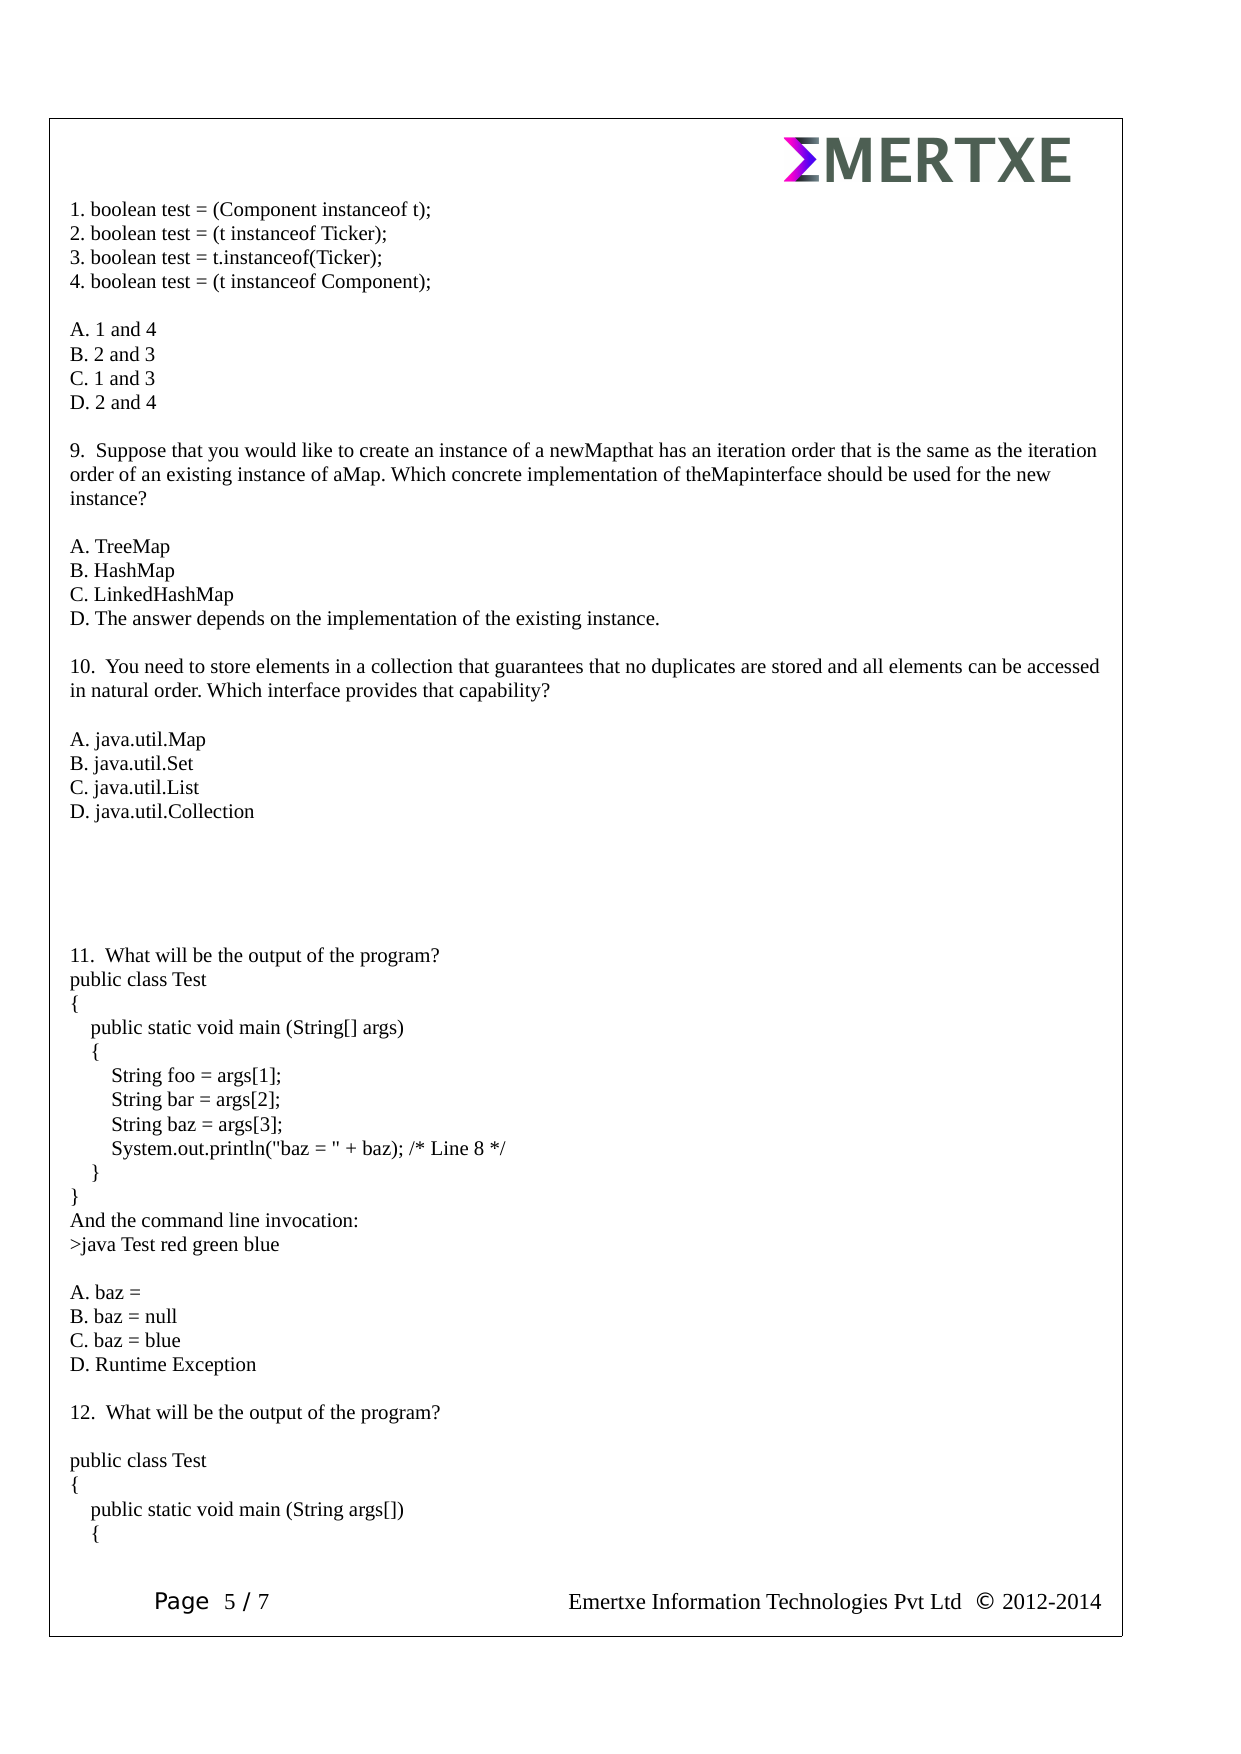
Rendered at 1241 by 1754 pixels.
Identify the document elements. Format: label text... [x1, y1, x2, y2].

text A. TreeMap [69, 534, 1101, 558]
text C. LinkedHashMap [69, 582, 1101, 606]
text A. baz = [69, 1280, 1101, 1304]
text 2. boolean test = (t instanceof Ticker); [69, 221, 1101, 245]
text public class Test [69, 1448, 1101, 1472]
text C. java.util.List [69, 774, 1101, 799]
text { [69, 991, 1101, 1015]
text public static void main (String[] args) [69, 1015, 1101, 1039]
text 9. Suppose that you would like to create an instance of a newMapthat has an iteration order that is the same as the iteration order of an existing instance of aMap. Which concrete implementation of theMapinterface should be used for the new instance? [69, 438, 1101, 510]
text 10. You need to store elements in a collection that guarantees that no duplicates are stored and all elements can be accessed in natural order. Which interface provides that capability? [69, 654, 1101, 702]
text System.out.println("baz = " + baz); /* Line 8 */ [69, 1136, 1101, 1159]
text D. 2 and 4 [69, 389, 1101, 414]
text 4. boolean test = (t instanceof Component); [69, 269, 1101, 293]
text String foo = args[1]; [69, 1063, 1101, 1087]
text A. 1 and 4 [69, 317, 1101, 341]
text 12. What will be the output of the program? [69, 1400, 1101, 1424]
text } [69, 1184, 1101, 1208]
text { [69, 1472, 1101, 1496]
text C. baz = blue [69, 1328, 1101, 1352]
text B. baz = null [69, 1304, 1101, 1328]
text D. java.util.Collection [69, 799, 1101, 823]
text } [69, 1159, 1101, 1184]
text 1. boolean test = (Component instanceof t); [69, 197, 1101, 221]
text { [69, 1521, 1101, 1544]
text 3. boolean test = t.instanceof(Ticker); [69, 245, 1101, 269]
text String baz = args[3]; [69, 1111, 1101, 1136]
text C. 1 and 3 [69, 366, 1101, 389]
text >java Test red green blue [69, 1232, 1101, 1256]
text A. java.util.Map [69, 726, 1101, 751]
text D. The answer depends on the implementation of the existing instance. [69, 606, 1101, 630]
text B. HashMap [69, 558, 1101, 582]
text String bar = args[2]; [69, 1087, 1101, 1111]
text public class Test [69, 967, 1101, 991]
text And the command line invocation: [69, 1208, 1101, 1232]
text { [69, 1039, 1101, 1063]
text 11. What will be the output of the program? [69, 943, 1101, 967]
text public static void main (String args[]) [69, 1496, 1101, 1521]
text B. java.util.Set [69, 751, 1101, 774]
picture [783, 137, 1071, 182]
text D. Runtime Exception [69, 1352, 1101, 1376]
text B. 2 and 3 [69, 341, 1101, 366]
